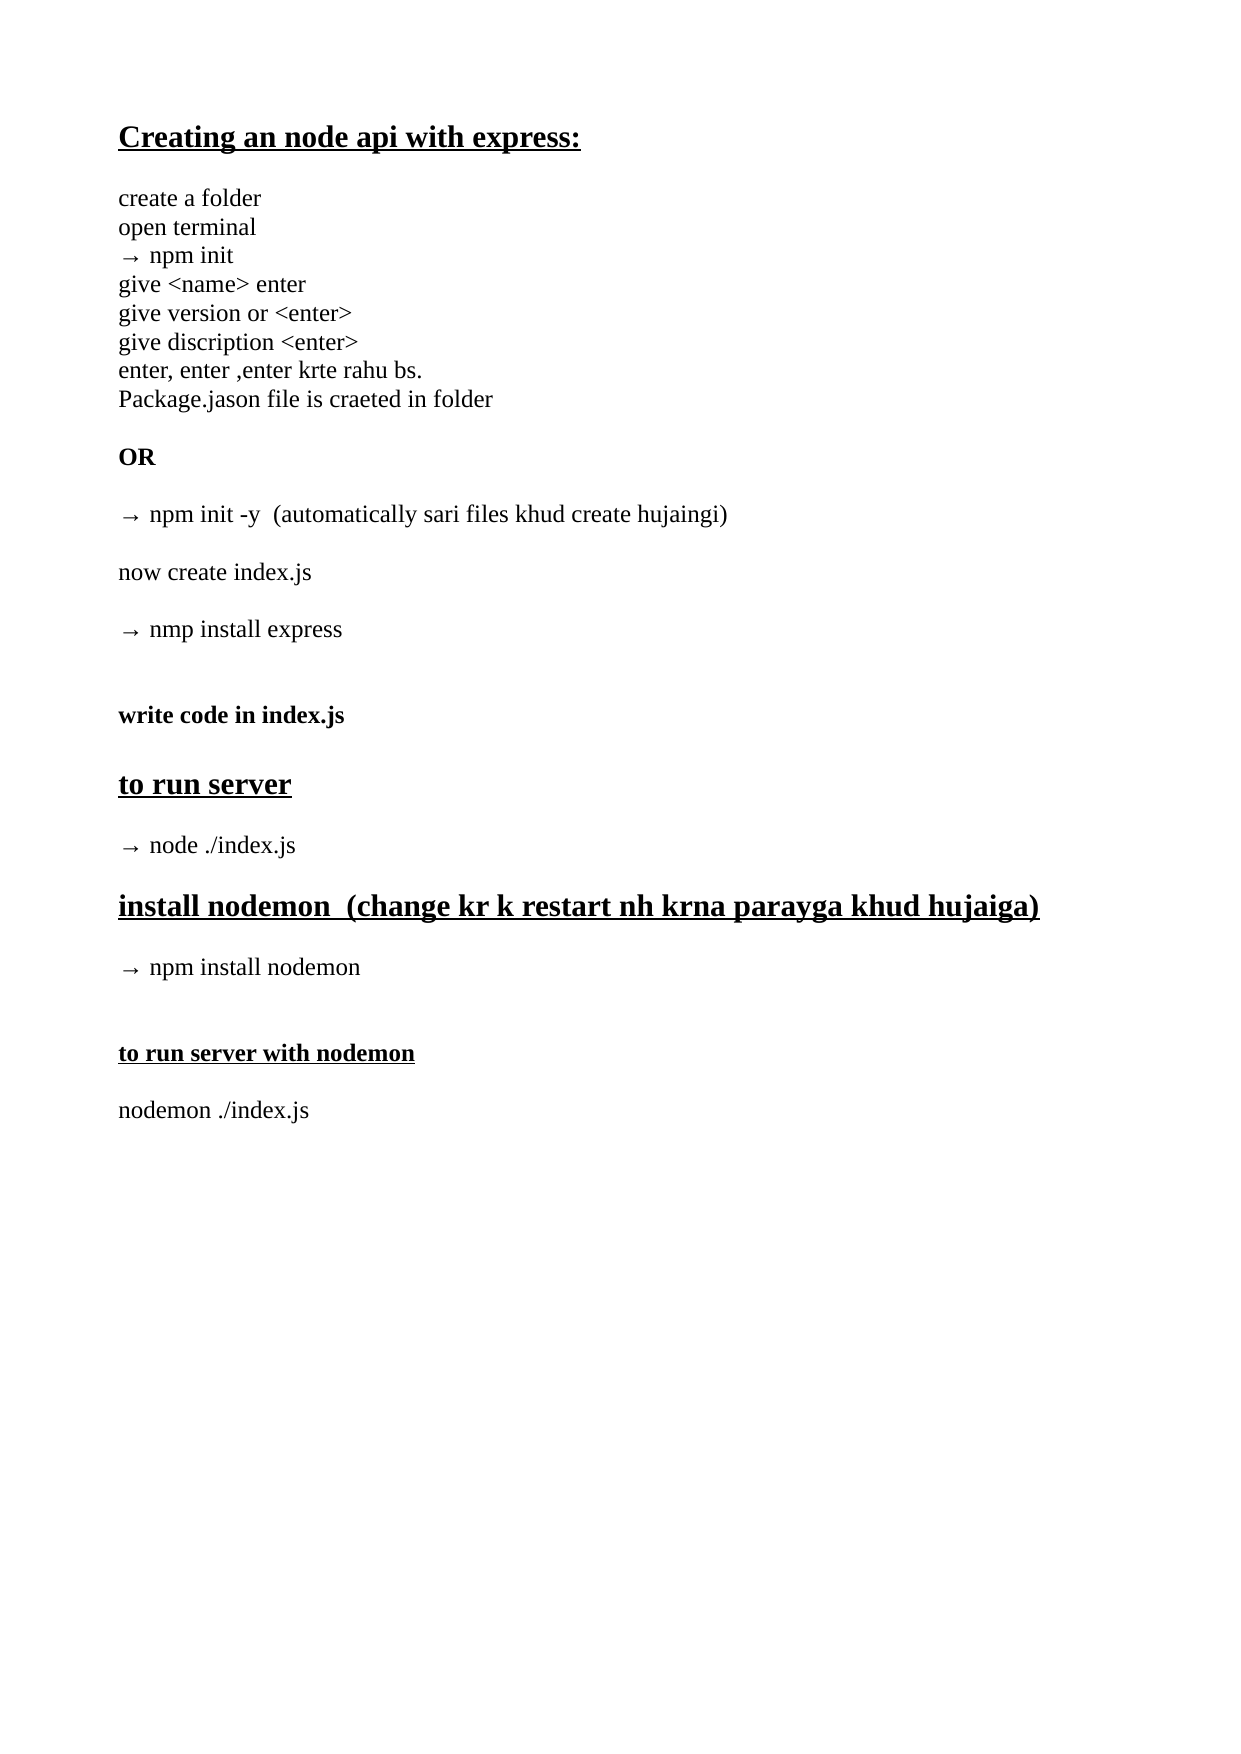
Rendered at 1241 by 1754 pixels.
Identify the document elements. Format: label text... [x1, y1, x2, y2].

text give version or <enter> [118, 298, 1122, 327]
text Package.jason file is craeted in folder [118, 384, 1122, 413]
text install nodemon (change kr k restart nh krna parayga khud hujaiga) [118, 887, 1122, 923]
text write code in index.js [118, 700, 1122, 729]
text give <name> enter [118, 269, 1122, 298]
text enter, enter ,enter krte rahu bs. [118, 355, 1122, 384]
text → npm init -y (automatically sari files khud create hujaingi) [118, 499, 1122, 528]
text → node ./index.js [118, 830, 1122, 858]
text → nmp install express [118, 614, 1122, 643]
text create a folder [118, 183, 1122, 212]
text now create index.js [118, 557, 1122, 585]
text → npm init [118, 240, 1122, 269]
text give discription <enter> [118, 327, 1122, 355]
text → npm install nodemon [118, 952, 1122, 981]
text to run server with nodemon [118, 1038, 1122, 1067]
text to run server [118, 765, 1122, 801]
text open terminal [118, 212, 1122, 240]
text nodemon ./index.js [118, 1096, 1122, 1124]
text OR [118, 442, 1122, 470]
text Creating an node api with express: [118, 118, 1122, 154]
